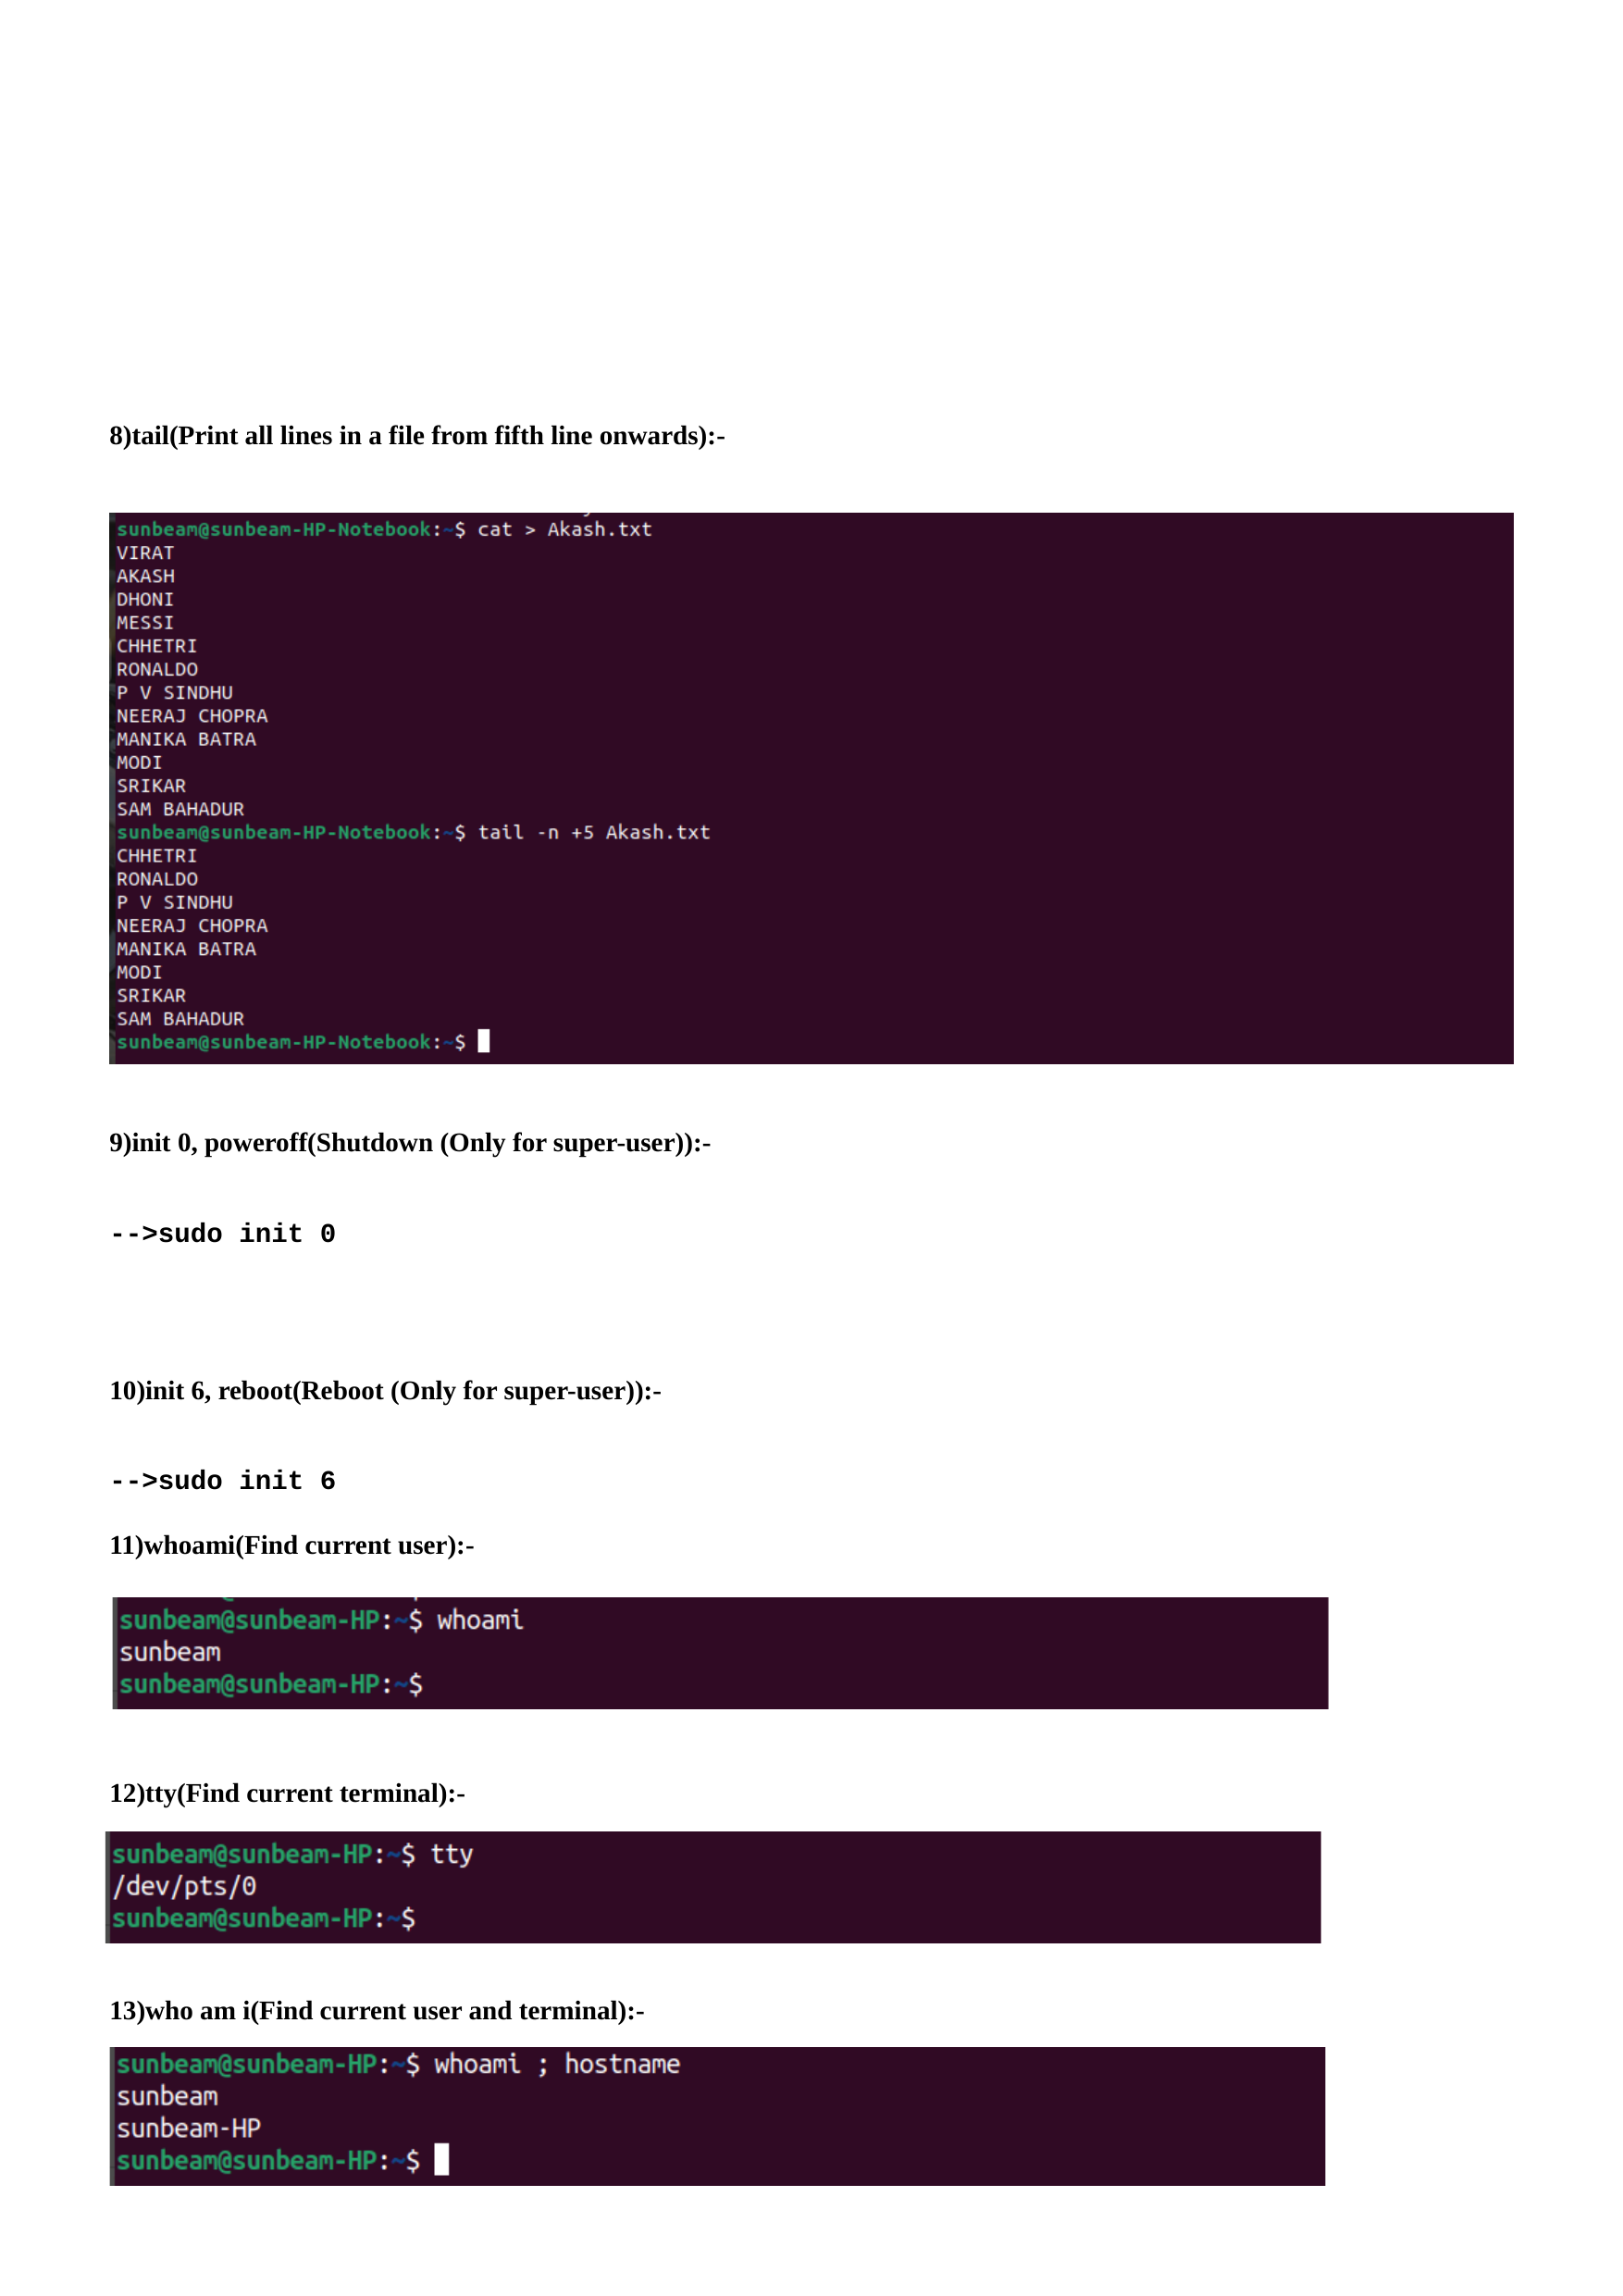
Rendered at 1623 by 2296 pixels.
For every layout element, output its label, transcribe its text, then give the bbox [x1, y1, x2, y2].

text 8)tail(Print all lines in a file from fifth line onwards):- [109, 419, 1514, 451]
text 9)init 0, poweroff(Shutdown (Only for super-user)):- [109, 1126, 1514, 1158]
picture [109, 513, 1514, 1064]
text -->sudo init 0 [109, 1220, 1514, 1250]
picture [112, 1597, 1329, 1709]
picture [105, 1831, 1321, 1943]
text -->sudo init 6 [109, 1468, 1514, 1497]
text 13)who am i(Find current user and terminal):- [109, 1994, 1514, 2026]
text 11)whoami(Find current user):- [109, 1529, 1514, 1560]
text 12)tty(Find current terminal):- [109, 1777, 1514, 1808]
text 10)init 6, reboot(Reboot (Only for super-user)):- [109, 1374, 1514, 1405]
picture [109, 2047, 1326, 2186]
